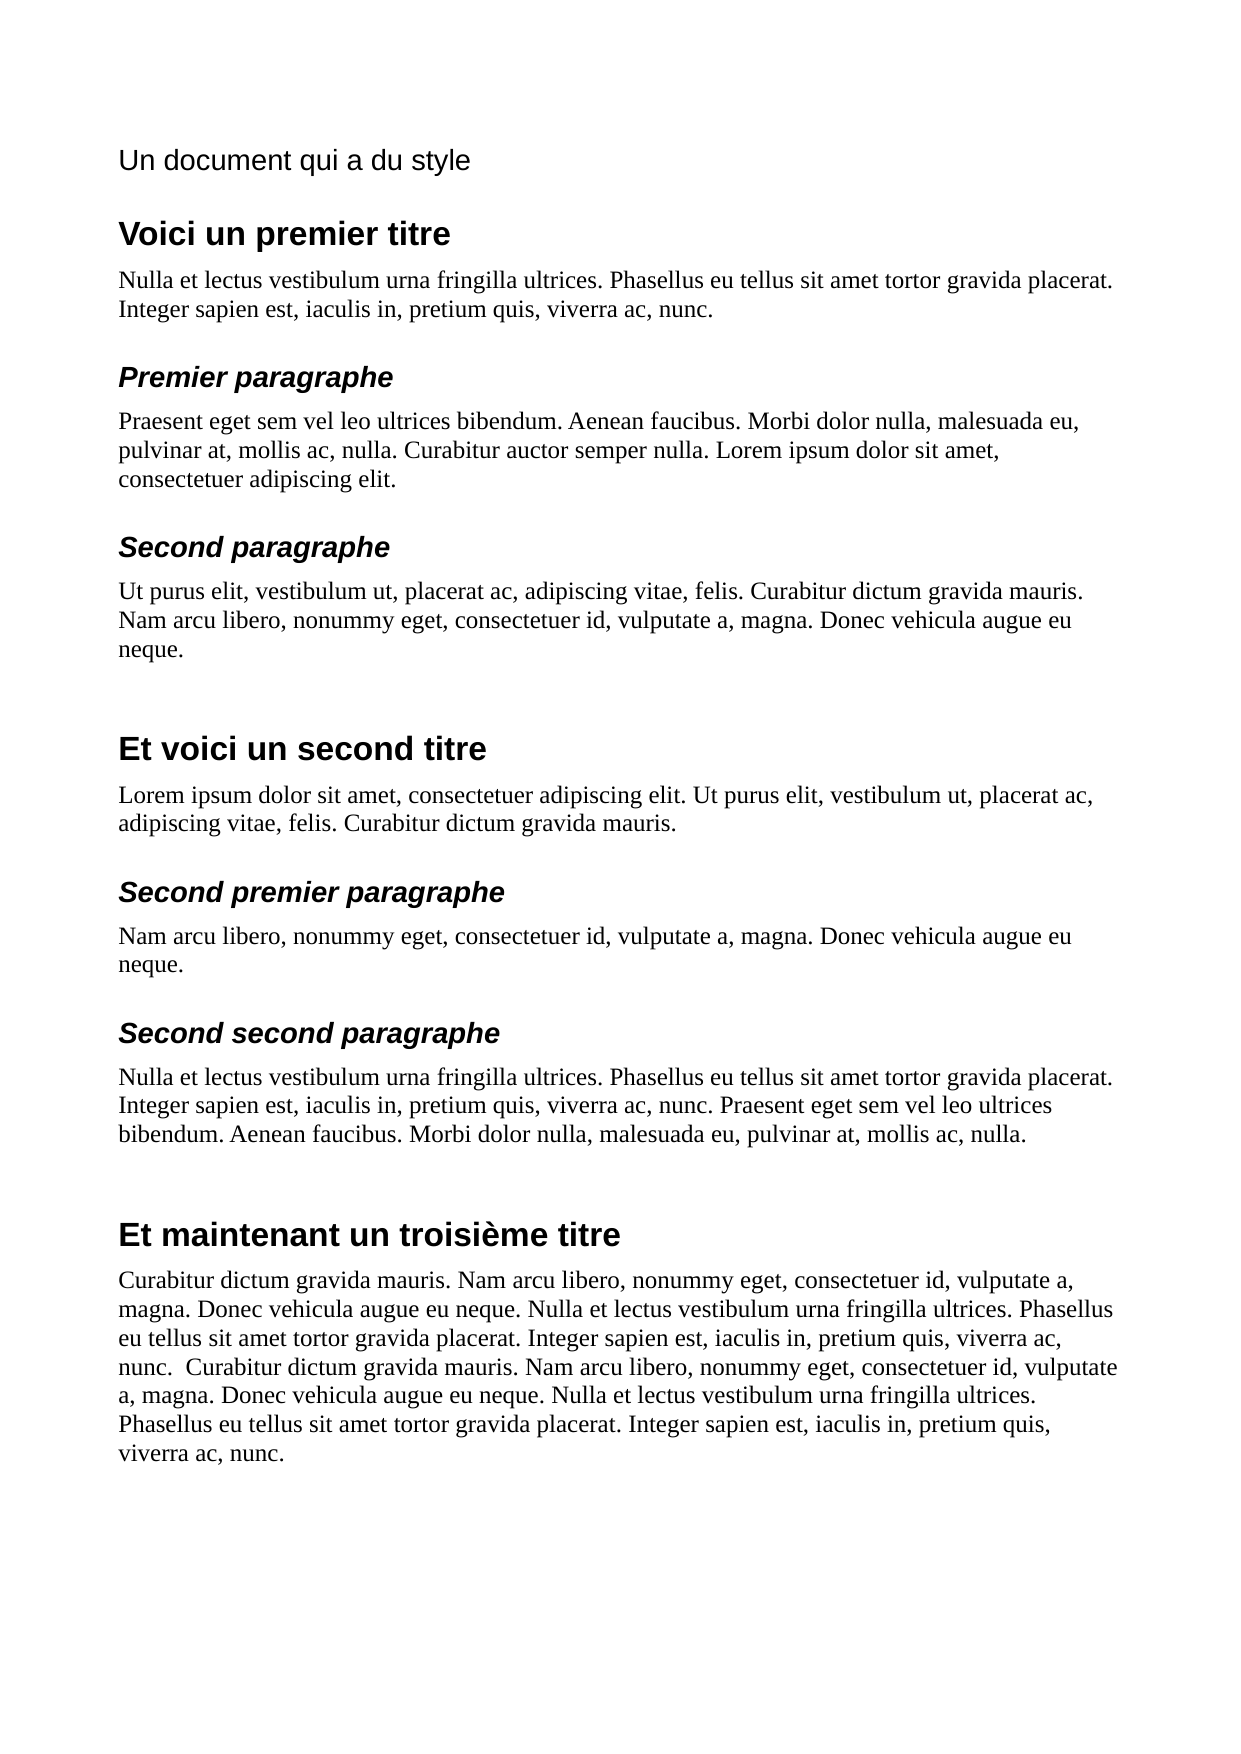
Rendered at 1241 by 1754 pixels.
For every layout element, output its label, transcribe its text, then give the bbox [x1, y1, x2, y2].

subtitle Second paragraphe [118, 530, 1122, 564]
subtitle Et voici un second titre [118, 729, 1122, 767]
text Ut purus elit, vestibulum ut, placerat ac, adipiscing vitae, felis. Curabitur dictum gravida mauris. Nam arcu libero, nonummy eget, consectetuer id, vulputate a, magna. Donec vehicula augue eu neque. [118, 576, 1122, 662]
text Curabitur dictum gravida mauris. Nam arcu libero, nonummy eget, consectetuer id, vulputate a, magna. Donec vehicula augue eu neque. Nulla et lectus vestibulum urna fringilla ultrices. Phasellus eu tellus sit amet tortor gravida placerat. Integer sapien est, iaculis in, pretium quis, viverra ac, nunc. Curabitur dictum gravida mauris. Nam arcu libero, nonummy eget, consectetuer id, vulputate a, magna. Donec vehicula augue eu neque. Nulla et lectus vestibulum urna fringilla ultrices. Phasellus eu tellus sit amet tortor gravida placerat. Integer sapien est, iaculis in, pretium quis, viverra ac, nunc. [118, 1266, 1122, 1467]
text Nam arcu libero, nonummy eget, consectetuer id, vulputate a, magna. Donec vehicula augue eu neque. [118, 921, 1122, 978]
subtitle Premier paragraphe [118, 360, 1122, 394]
subtitle Second premier paragraphe [118, 875, 1122, 908]
subtitle Un document qui a du style [118, 143, 1122, 177]
text Nulla et lectus vestibulum urna fringilla ultrices. Phasellus eu tellus sit amet tortor gravida placerat. Integer sapien est, iaculis in, pretium quis, viverra ac, nunc. Praesent eget sem vel leo ultrices bibendum. Aenean faucibus. Morbi dolor nulla, malesuada eu, pulvinar at, mollis ac, nulla. [118, 1062, 1122, 1148]
subtitle Second second paragraphe [118, 1016, 1122, 1049]
subtitle Voici un premier titre [118, 214, 1122, 253]
text Lorem ipsum dolor sit amet, consectetuer adipiscing elit. Ut purus elit, vestibulum ut, placerat ac, adipiscing vitae, felis. Curabitur dictum gravida mauris. [118, 780, 1122, 837]
text Praesent eget sem vel leo ultrices bibendum. Aenean faucibus. Morbi dolor nulla, malesuada eu, pulvinar at, mollis ac, nulla. Curabitur auctor semper nulla. Lorem ipsum dolor sit amet, consectetuer adipiscing elit. [118, 406, 1122, 493]
subtitle Et maintenant un troisième titre [118, 1214, 1122, 1253]
text Nulla et lectus vestibulum urna fringilla ultrices. Phasellus eu tellus sit amet tortor gravida placerat. Integer sapien est, iaculis in, pretium quis, viverra ac, nunc. [118, 265, 1122, 323]
